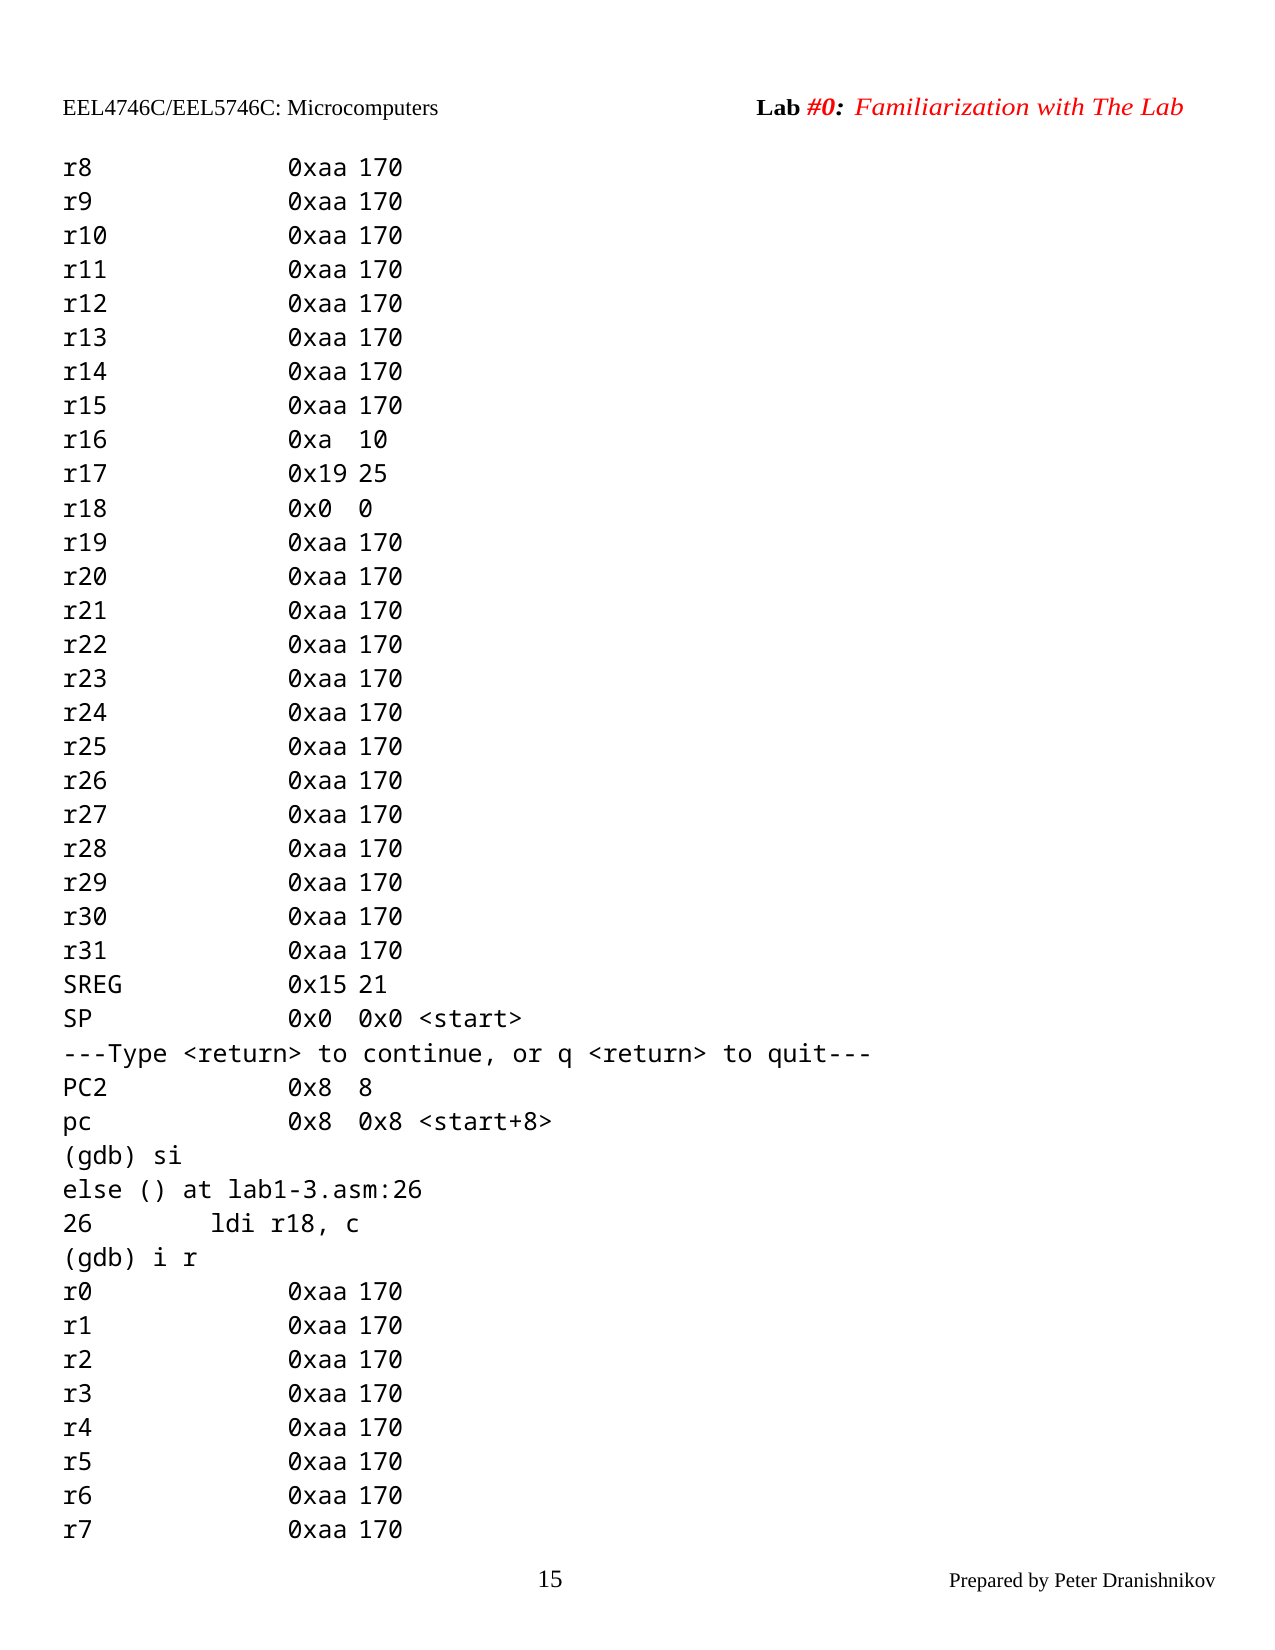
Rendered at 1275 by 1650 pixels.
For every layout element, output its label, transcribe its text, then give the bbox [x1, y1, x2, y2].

text r4 0xaa 170 [62, 1410, 1212, 1444]
text r26 0xaa 170 [62, 763, 1212, 797]
text r24 0xaa 170 [62, 694, 1212, 729]
text r23 0xaa 170 [62, 661, 1212, 694]
text r2 0xaa 170 [62, 1342, 1212, 1376]
text SREG 0x15 21 [62, 967, 1212, 1001]
text r27 0xaa 170 [62, 797, 1212, 831]
text r17 0x19 25 [62, 456, 1212, 490]
text SP 0x0 0x0 <start> [62, 1001, 1212, 1035]
text r5 0xaa 170 [62, 1444, 1212, 1478]
text r22 0xaa 170 [62, 626, 1212, 661]
text (gdb) si [62, 1137, 1212, 1171]
text 26 ldi r18, c [62, 1206, 1212, 1239]
text r8 0xaa 170 [62, 149, 1212, 184]
text r14 0xaa 170 [62, 354, 1212, 388]
text r9 0xaa 170 [62, 184, 1212, 218]
text r10 0xaa 170 [62, 218, 1212, 252]
text r15 0xaa 170 [62, 388, 1212, 422]
text r29 0xaa 170 [62, 865, 1212, 899]
text (gdb) i r [62, 1239, 1212, 1274]
text r3 0xaa 170 [62, 1376, 1212, 1410]
text r0 0xaa 170 [62, 1274, 1212, 1308]
text r18 0x0 0 [62, 490, 1212, 524]
text r13 0xaa 170 [62, 320, 1212, 354]
text pc 0x8 0x8 <start+8> [62, 1103, 1212, 1137]
text r25 0xaa 170 [62, 729, 1212, 763]
text r21 0xaa 170 [62, 592, 1212, 626]
text r30 0xaa 170 [62, 899, 1212, 933]
text ---Type <return> to continue, or q <return> to quit--- [62, 1035, 1212, 1069]
text r6 0xaa 170 [62, 1478, 1212, 1512]
text r19 0xaa 170 [62, 524, 1212, 558]
text r12 0xaa 170 [62, 286, 1212, 320]
text r28 0xaa 170 [62, 831, 1212, 865]
text PC2 0x8 8 [62, 1069, 1212, 1103]
text r20 0xaa 170 [62, 558, 1212, 592]
text r1 0xaa 170 [62, 1308, 1212, 1342]
text r7 0xaa 170 [62, 1512, 1212, 1546]
text else () at lab1-3.asm:26 [62, 1171, 1212, 1206]
text r16 0xa 10 [62, 422, 1212, 456]
text r31 0xaa 170 [62, 933, 1212, 967]
text r11 0xaa 170 [62, 252, 1212, 286]
